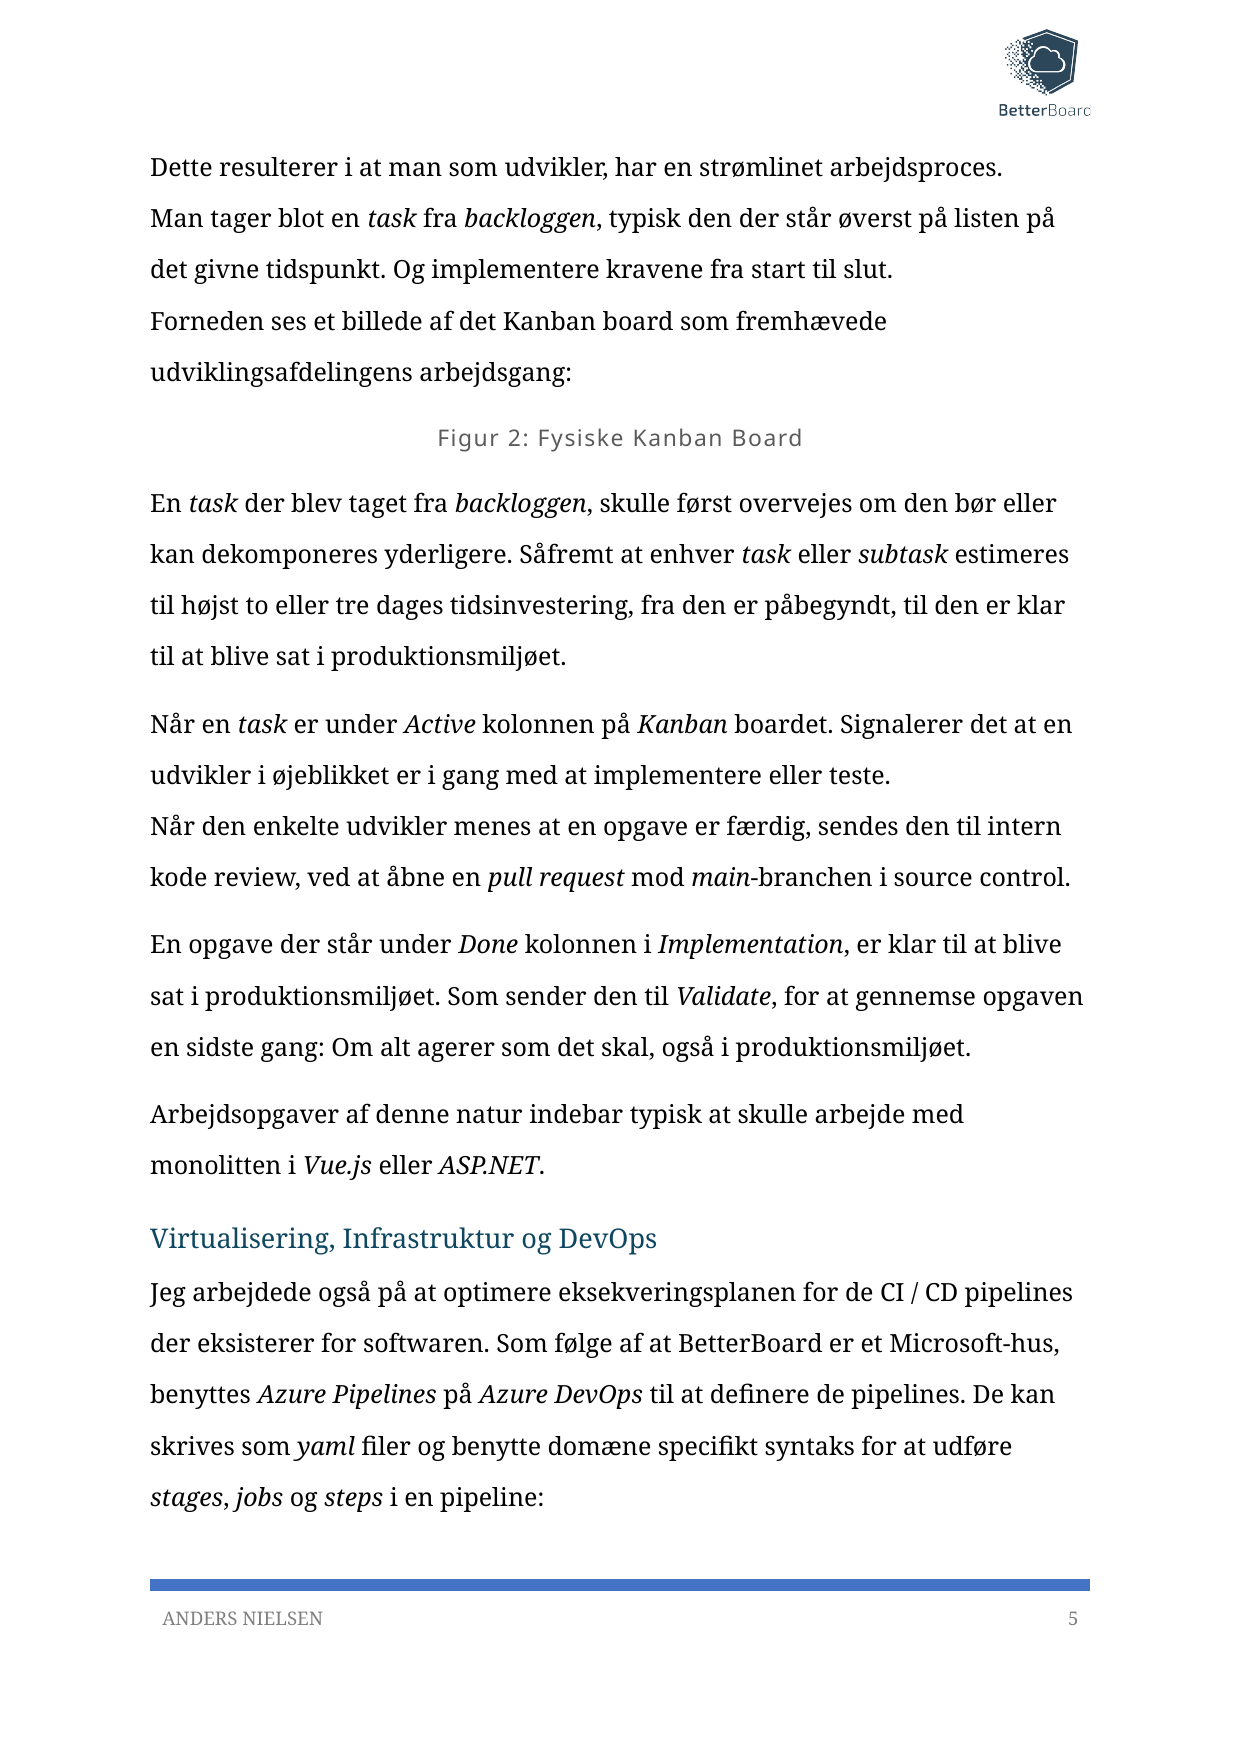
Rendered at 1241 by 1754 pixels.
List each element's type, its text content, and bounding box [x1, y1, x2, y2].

text Jeg arbejdede også på at optimere eksekveringsplanen for de CI / CD pipelines der eksisterer for softwaren. Som følge af at BetterBoard er et Microsoft-hus, benyttes Azure Pipelines på Azure DevOps til at definere de pipelines. De kan skrives som yaml filer og benytte domæne specifikt syntaks for at udføre stages, jobs og steps i en pipeline: [150, 1275, 1090, 1513]
subtitle Virtualisering, Infrastruktur og DevOps [150, 1220, 1090, 1257]
text Når en task er under Active kolonnen på Kanban boardet. Signalerer det at en udvikler i øjeblikket er i gang med at implementere eller teste. Når den enkelte udvikler menes at en opgave er færdig, sendes den til intern kode review, ved at åbne en pull request mod main-branchen i source control. [150, 706, 1090, 893]
subtitle Figur 2: Fysiske Kanban Board [150, 422, 1090, 453]
text Arbejdsopgaver af denne natur indebar typisk at skulle arbejde med monolitten i Vue.js eller ASP.NET. [150, 1097, 1090, 1182]
text En task der blev taget fra backloggen, skulle først overvejes om den bør eller kan dekomponeres yderligere. Såfremt at enhver task eller subtask estimeres til højst to eller tre dages tidsinvestering, fra den er påbegyndt, til den er klar til at blive sat i produktionsmiljøet. [150, 485, 1090, 673]
text Dette resulterer i at man som udvikler, har en strømlinet arbejdsproces. Man tager blot en task fra backloggen, typisk den der står øverst på listen på det givne tidspunkt. Og implementere kravene fra start til slut. Forneden ses et billede af det Kanban board som fremhævede udviklingsafdelingens arbejdsgang: [150, 150, 1090, 388]
text En opgave der står under Done kolonnen i Implementation, er klar til at blive sat i produktionsmiljøet. Som sender den til Validate, for at gennemse opgaven en sidste gang: Om alt agerer som det skal, også i produktionsmiljøet. [150, 927, 1090, 1063]
